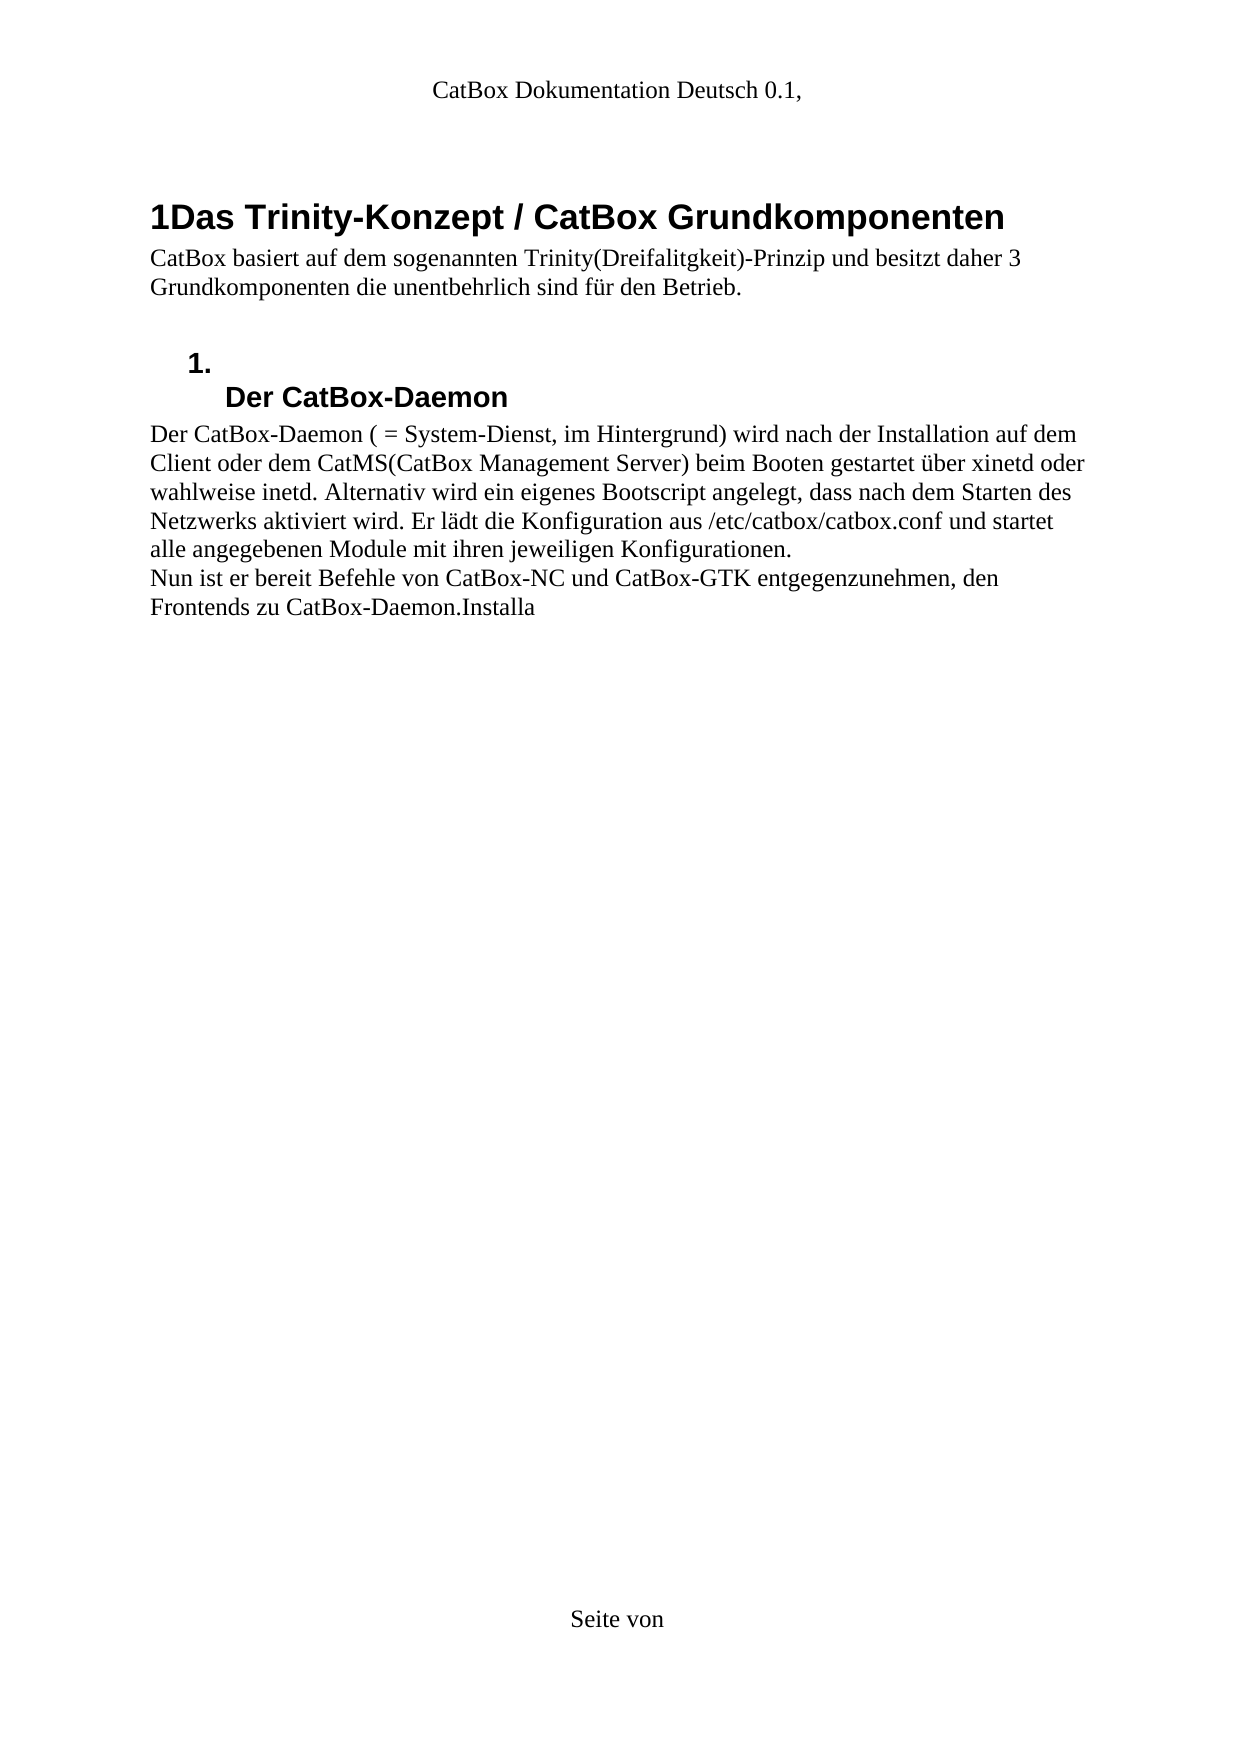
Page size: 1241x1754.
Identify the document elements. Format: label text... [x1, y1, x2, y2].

text CatBox basiert auf dem sogenannten Trinity(Dreifalitgkeit)-Prinzip und besitzt daher 3 Grundkomponenten die unentbehrlich sind für den Betrieb. [150, 243, 1090, 300]
text Der CatBox-Daemon ( = System-Dienst, im Hintergrund) wird nach der Installation auf dem Client oder dem CatMS(CatBox Management Server) beim Booten gestartet über xinetd oder wahlweise inetd. Alternativ wird ein eigenes Bootscript angelegt, dass nach dem Starten des Netzwerks aktiviert wird. Er lädt die Konfiguration aus /etc/catbox/catbox.conf und startet alle angegebenen Module mit ihren jeweiligen Konfigurationen. [150, 419, 1090, 563]
subtitle Das Trinity-Konzept / CatBox Grundkomponenten [150, 196, 1090, 237]
subtitle Der CatBox-Daemon [187, 346, 1090, 413]
text Nun ist er bereit Befehle von CatBox-NC und CatBox-GTK entgegenzunehmen, den Frontends zu CatBox-Daemon.Installa [150, 563, 1090, 621]
